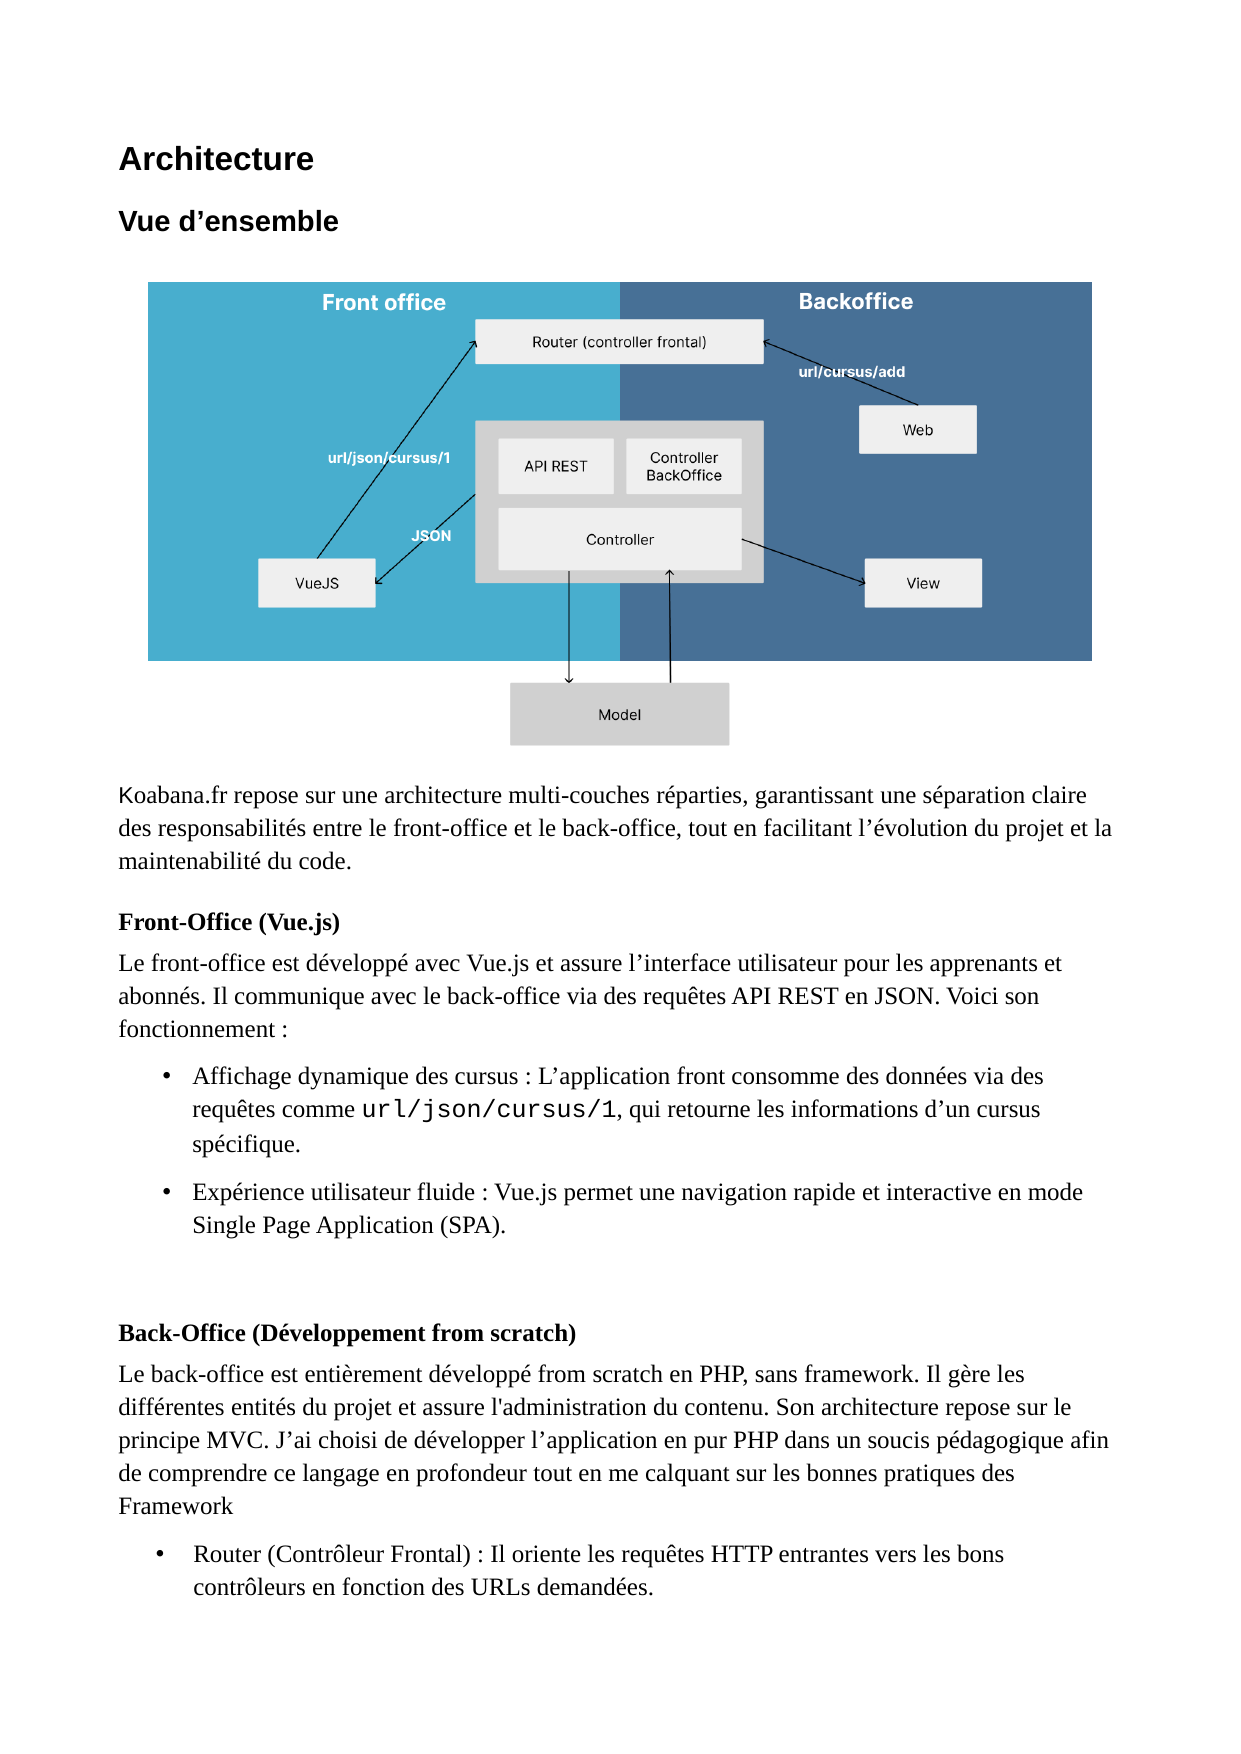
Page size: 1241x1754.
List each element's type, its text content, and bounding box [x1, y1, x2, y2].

picture [118, 250, 1123, 777]
subtitle Back-Office (Développement from scratch) [118, 1318, 1122, 1347]
subtitle Front-Office (Vue.js) [118, 907, 1122, 935]
text Koabana.fr repose sur une architecture multi-couches réparties, garantissant une séparation claire des responsabilités entre le front-office et le back-office, tout en facilitant l’évolution du projet et la maintenabilité du code. [118, 777, 1122, 875]
subtitle Architecture [118, 139, 1122, 177]
list Expérience utilisateur fluide : Vue.js permet une navigation rapide et interactive en mode Single Page Application (SPA). [162, 1177, 1122, 1239]
list Affichage dynamique des cursus : L’application front consomme des données via des requêtes comme url/json/cursus/1, qui retourne les informations d’un cursus spécifique. [162, 1061, 1122, 1158]
text Le back-office est entièrement développé from scratch en PHP, sans framework. Il gère les différentes entités du projet et assure l'administration du contenu. Son architecture repose sur le principe MVC. J’ai choisi de développer l’application en pur PHP dans un soucis pédagogique afin de comprendre ce langage en profondeur tout en me calquant sur les bonnes pratiques des Framework [118, 1359, 1122, 1520]
text Le front-office est développé avec Vue.js et assure l’interface utilisateur pour les apprenants et abonnés. Il communique avec le back-office via des requêtes API REST en JSON. Voici son fonctionnement : [118, 948, 1122, 1043]
subtitle Vue d’ensemble [118, 204, 1122, 238]
list Router (Contrôleur Frontal) : Il oriente les requêtes HTTP entrantes vers les bons contrôleurs en fonction des URLs demandées. [156, 1539, 1122, 1601]
